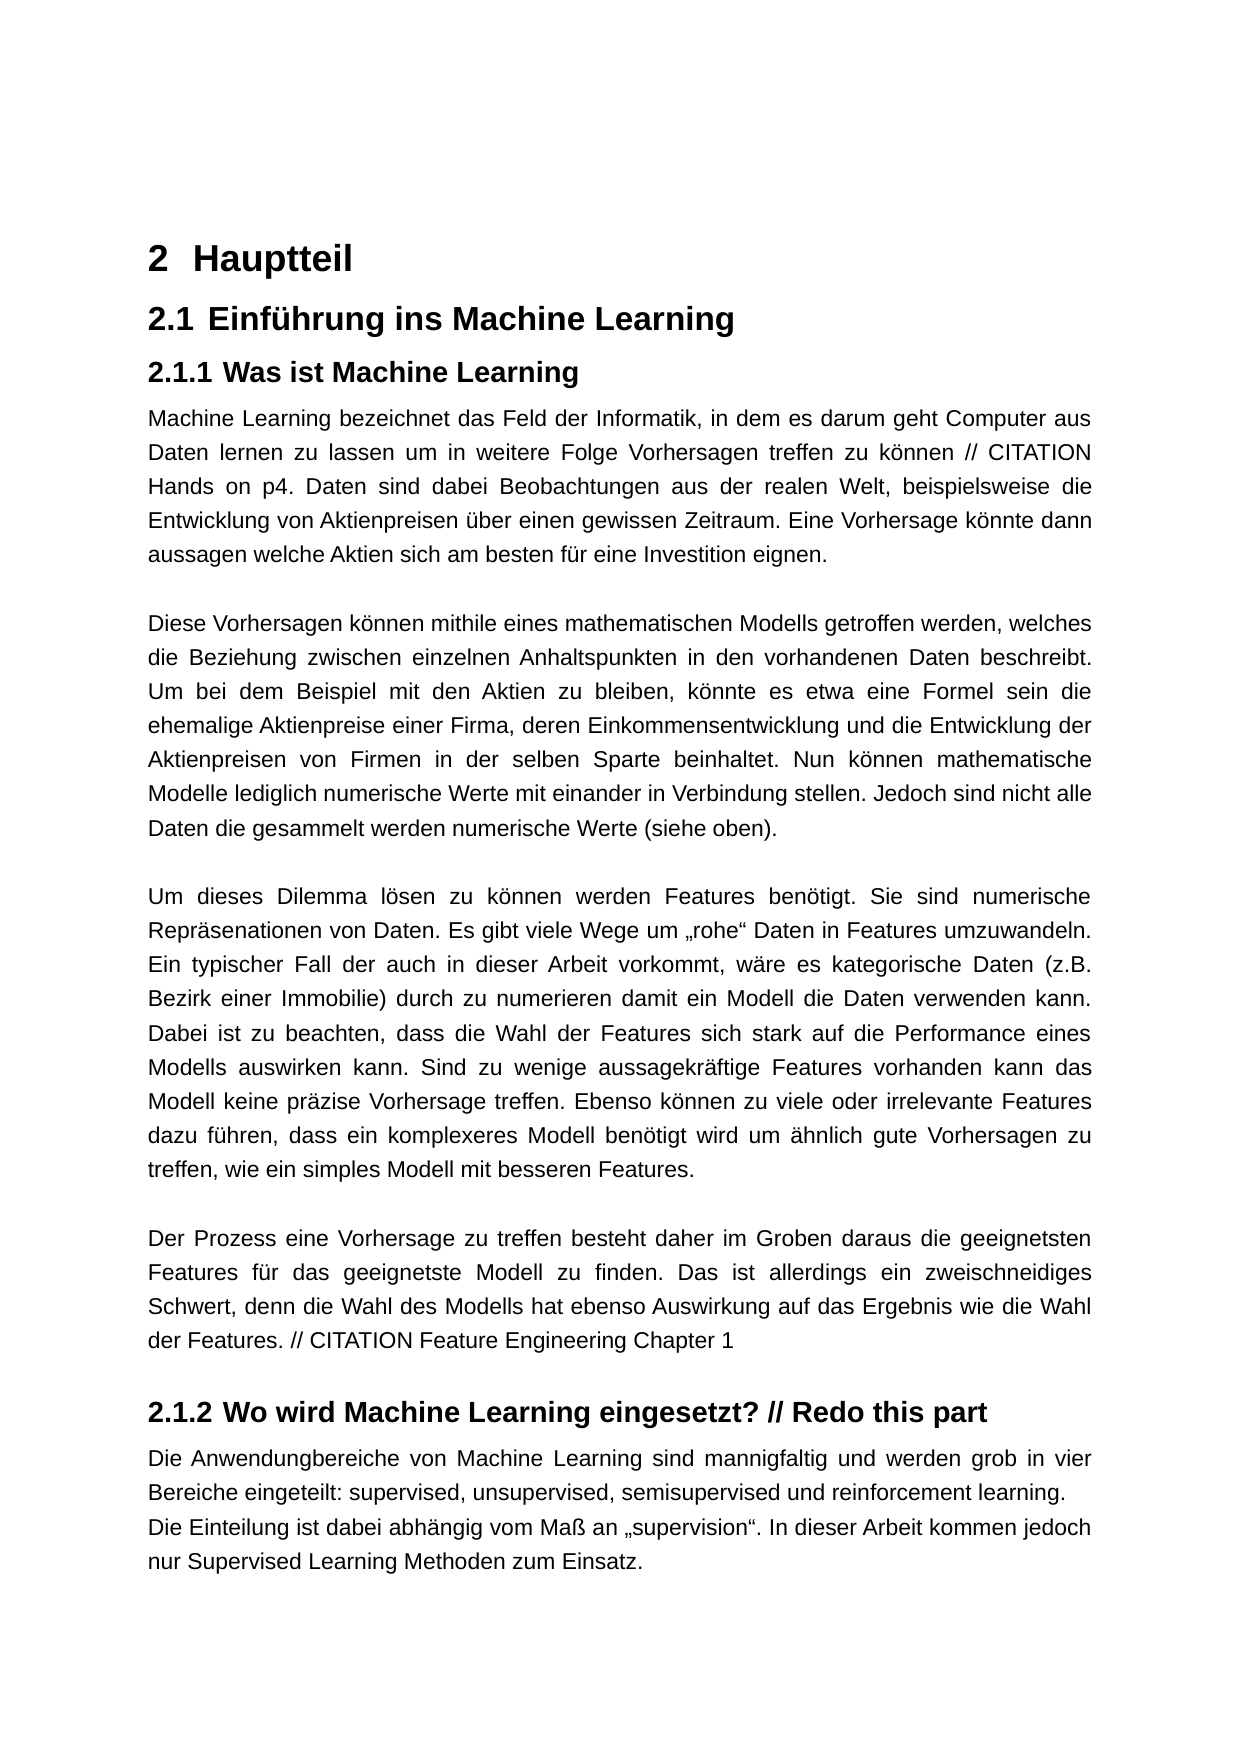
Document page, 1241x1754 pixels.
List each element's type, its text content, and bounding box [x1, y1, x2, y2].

text Die Einteilung ist dabei abhängig vom Maß an „supervision“. In dieser Arbeit kommen jedoch nur Supervised Learning Methoden zum Einsatz. [148, 1513, 1092, 1574]
subtitle Einführung ins Machine Learning [148, 298, 1092, 337]
text Der Prozess eine Vorhersage zu treffen besteht daher im Groben daraus die geeignetsten Features für das geeignetste Modell zu finden. Das ist allerdings ein zweischneidiges Schwert, denn die Wahl des Modells hat ebenso Auswirkung auf das Ergebnis wie die Wahl der Features. // CITATION Feature Engineering Chapter 1 [148, 1224, 1092, 1353]
subtitle Hauptteil [148, 236, 1092, 279]
text Diese Vorhersagen können mithile eines mathematischen Modells getroffen werden, welches die Beziehung zwischen einzelnen Anhaltspunkten in den vorhandenen Daten beschreibt. Um bei dem Beispiel mit den Aktien zu bleiben, könnte es etwa eine Formel sein die ehemalige Aktienpreise einer Firma, deren Einkommensentwicklung und die Entwicklung der Aktienpreisen von Firmen in der selben Sparte beinhaltet. Nun können mathematische Modelle lediglich numerische Werte mit einander in Verbindung stellen. Jedoch sind nicht alle Daten die gesammelt werden numerische Werte (siehe oben). [148, 609, 1092, 841]
text Die Anwendungbereiche von Machine Learning sind mannigfaltig und werden grob in vier Bereiche eingeteilt: supervised, unsupervised, semisupervised und reinforcement learning. [148, 1445, 1092, 1506]
subtitle Was ist Machine Learning [148, 355, 1092, 388]
text Machine Learning bezeichnet das Feld der Informatik, in dem es darum geht Computer aus Daten lernen zu lassen um in weitere Folge Vorhersagen treffen zu können // CITATION Hands on p4. Daten sind dabei Beobachtungen aus der realen Welt, beispielsweise die Entwicklung von Aktienpreisen über einen gewissen Zeitraum. Eine Vorhersage könnte dann aussagen welche Aktien sich am besten für eine Investition eignen. [148, 404, 1092, 567]
text Um dieses Dilemma lösen zu können werden Features benötigt. Sie sind numerische Repräsenationen von Daten. Es gibt viele Wege um „rohe“ Daten in Features umzuwandeln. Ein typischer Fall der auch in dieser Arbeit vorkommt, wäre es kategorische Daten (z.B. Bezirk einer Immobilie) durch zu numerieren damit ein Modell die Daten verwenden kann. Dabei ist zu beachten, dass die Wahl der Features sich stark auf die Performance eines Modells auswirken kann. Sind zu wenige aussagekräftige Features vorhanden kann das Modell keine präzise Vorhersage treffen. Ebenso können zu viele oder irrelevante Features dazu führen, dass ein komplexeres Modell benötigt wird um ähnlich gute Vorhersagen zu treffen, wie ein simples Modell mit besseren Features. [148, 883, 1092, 1182]
subtitle Wo wird Machine Learning eingesetzt? // Redo this part [148, 1395, 1092, 1429]
